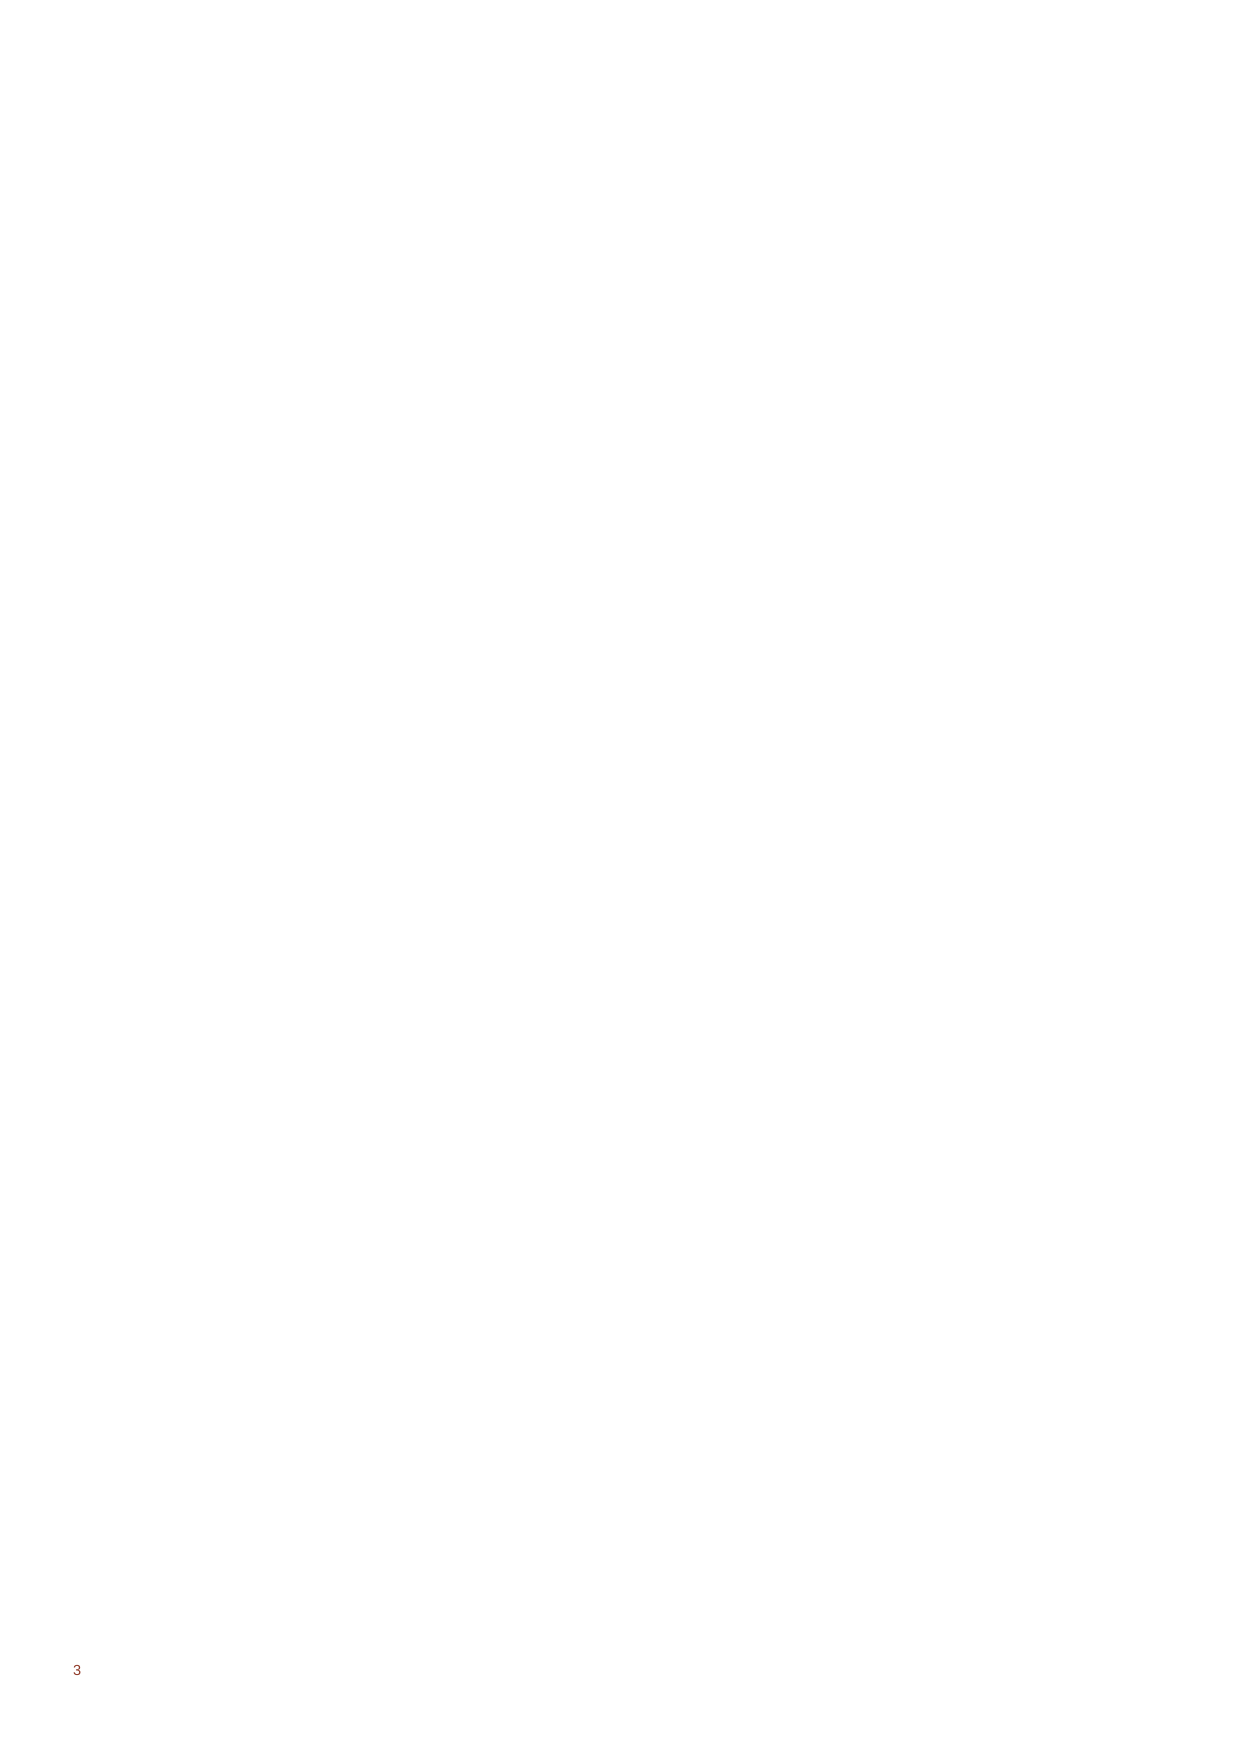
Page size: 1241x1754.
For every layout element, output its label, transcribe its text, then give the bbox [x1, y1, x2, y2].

text 3 [73, 1661, 1090, 1678]
